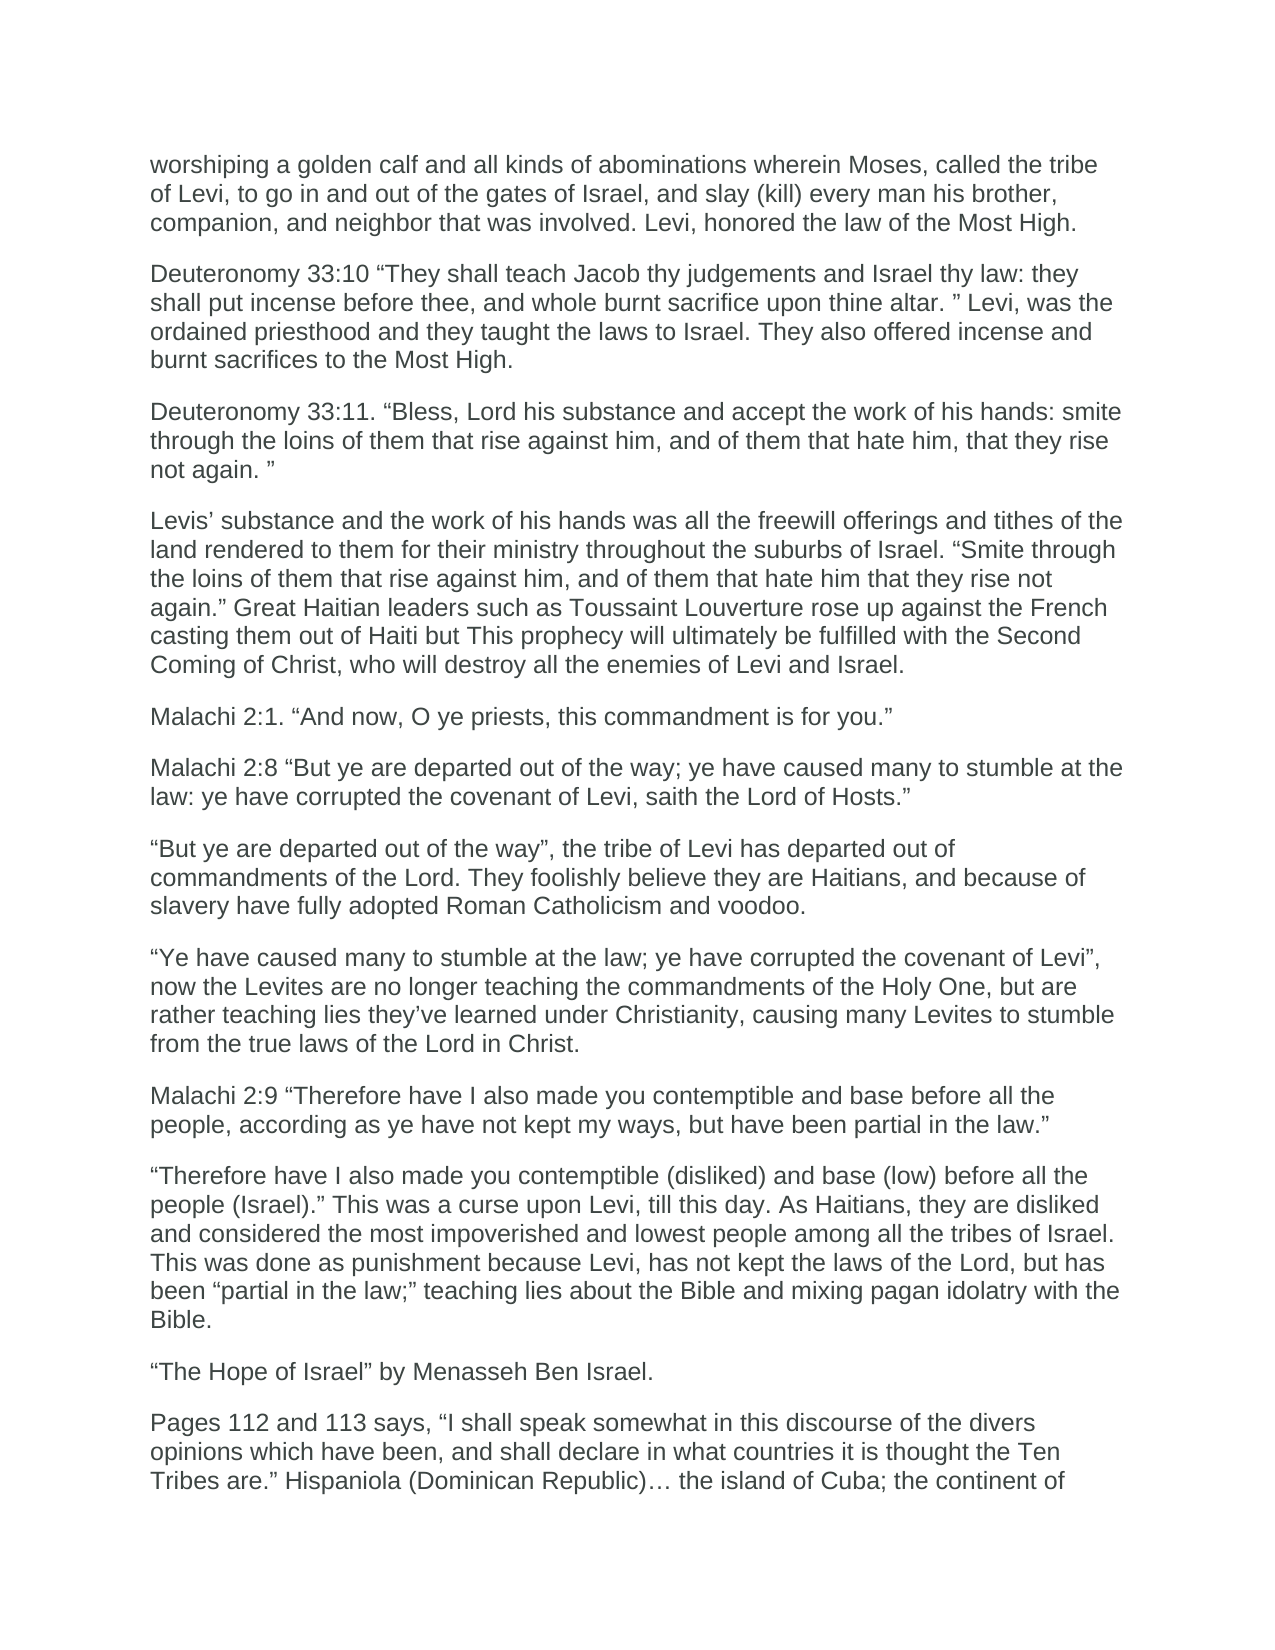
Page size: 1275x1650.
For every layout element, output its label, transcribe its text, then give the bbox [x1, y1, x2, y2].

text Malachi 2:8 “But ye are departed out of the way; ye have caused many to stumble at the law: ye have corrupted the covenant of Levi, saith the Lord of Hosts.” [150, 753, 1125, 811]
text “The Hope of Israel” by Menasseh Ben Israel. [150, 1357, 1125, 1385]
text Deuteronomy 33:10 “They shall teach Jacob thy judgements and Israel thy law: they shall put incense before thee, and whole burnt sacrifice upon thine altar. ” Levi, was the ordained priesthood and they taught the laws to Israel. They also offered incense and burnt sacrifices to the Most High. [150, 259, 1125, 374]
text “But ye are departed out of the way”, the tribe of Levi has departed out of commandments of the Lord. They foolishly believe they are Haitians, and because of slavery have fully adopted Roman Catholicism and voodoo. [150, 834, 1125, 920]
text Pages 112 and 113 says, “I shall speak somewhat in this discourse of the divers opinions which have been, and shall declare in what countries it is thought the Ten Tribes are.” Hispaniola (Dominican Republic)… the island of Cuba; the continent of [150, 1408, 1125, 1494]
text Malachi 2:1. “And now, O ye priests, this commandment is for you.” [150, 702, 1125, 730]
text Malachi 2:9 “Therefore have I also made you contemptible and base before all the people, according as ye have not kept my ways, but have been partial in the law.” [150, 1081, 1125, 1138]
text Levis’ substance and the work of his hands was all the freewill offerings and tithes of the land rendered to them for their ministry throughout the suburbs of Israel. “Smite through the loins of them that rise against him, and of them that hate him that they rise not again.” Great Haitian leaders such as Toussaint Louverture rose up against the French casting them out of Haiti but This prophecy will ultimately be fulfilled with the Second Coming of Christ, who will destroy all the enemies of Levi and Israel. [150, 506, 1125, 679]
text worshiping a golden calf and all kinds of abominations wherein Moses, called the tribe of Levi, to go in and out of the gates of Israel, and slay (kill) every man his brother, companion, and neighbor that was involved. Levi, honored the law of the Most High. [150, 150, 1125, 236]
text “Ye have caused many to stumble at the law; ye have corrupted the covenant of Levi”, now the Levites are no longer teaching the commandments of the Holy One, but are rather teaching lies they’ve learned under Christianity, causing many Levites to stumble from the true laws of the Lord in Christ. [150, 943, 1125, 1058]
text Deuteronomy 33:11. “Bless, Lord his substance and accept the work of his hands: smite through the loins of them that rise against him, and of them that hate him, that they rise not again. ” [150, 397, 1125, 483]
text “Therefore have I also made you contemptible (disliked) and base (low) before all the people (Israel).” This was a curse upon Levi, till this day. As Haitians, they are disliked and considered the most impoverished and lowest people among all the tribes of Israel. This was done as punishment because Levi, has not kept the laws of the Lord, but has been “partial in the law;” teaching lies about the Bible and mixing pagan idolatry with the Bible. [150, 1161, 1125, 1334]
